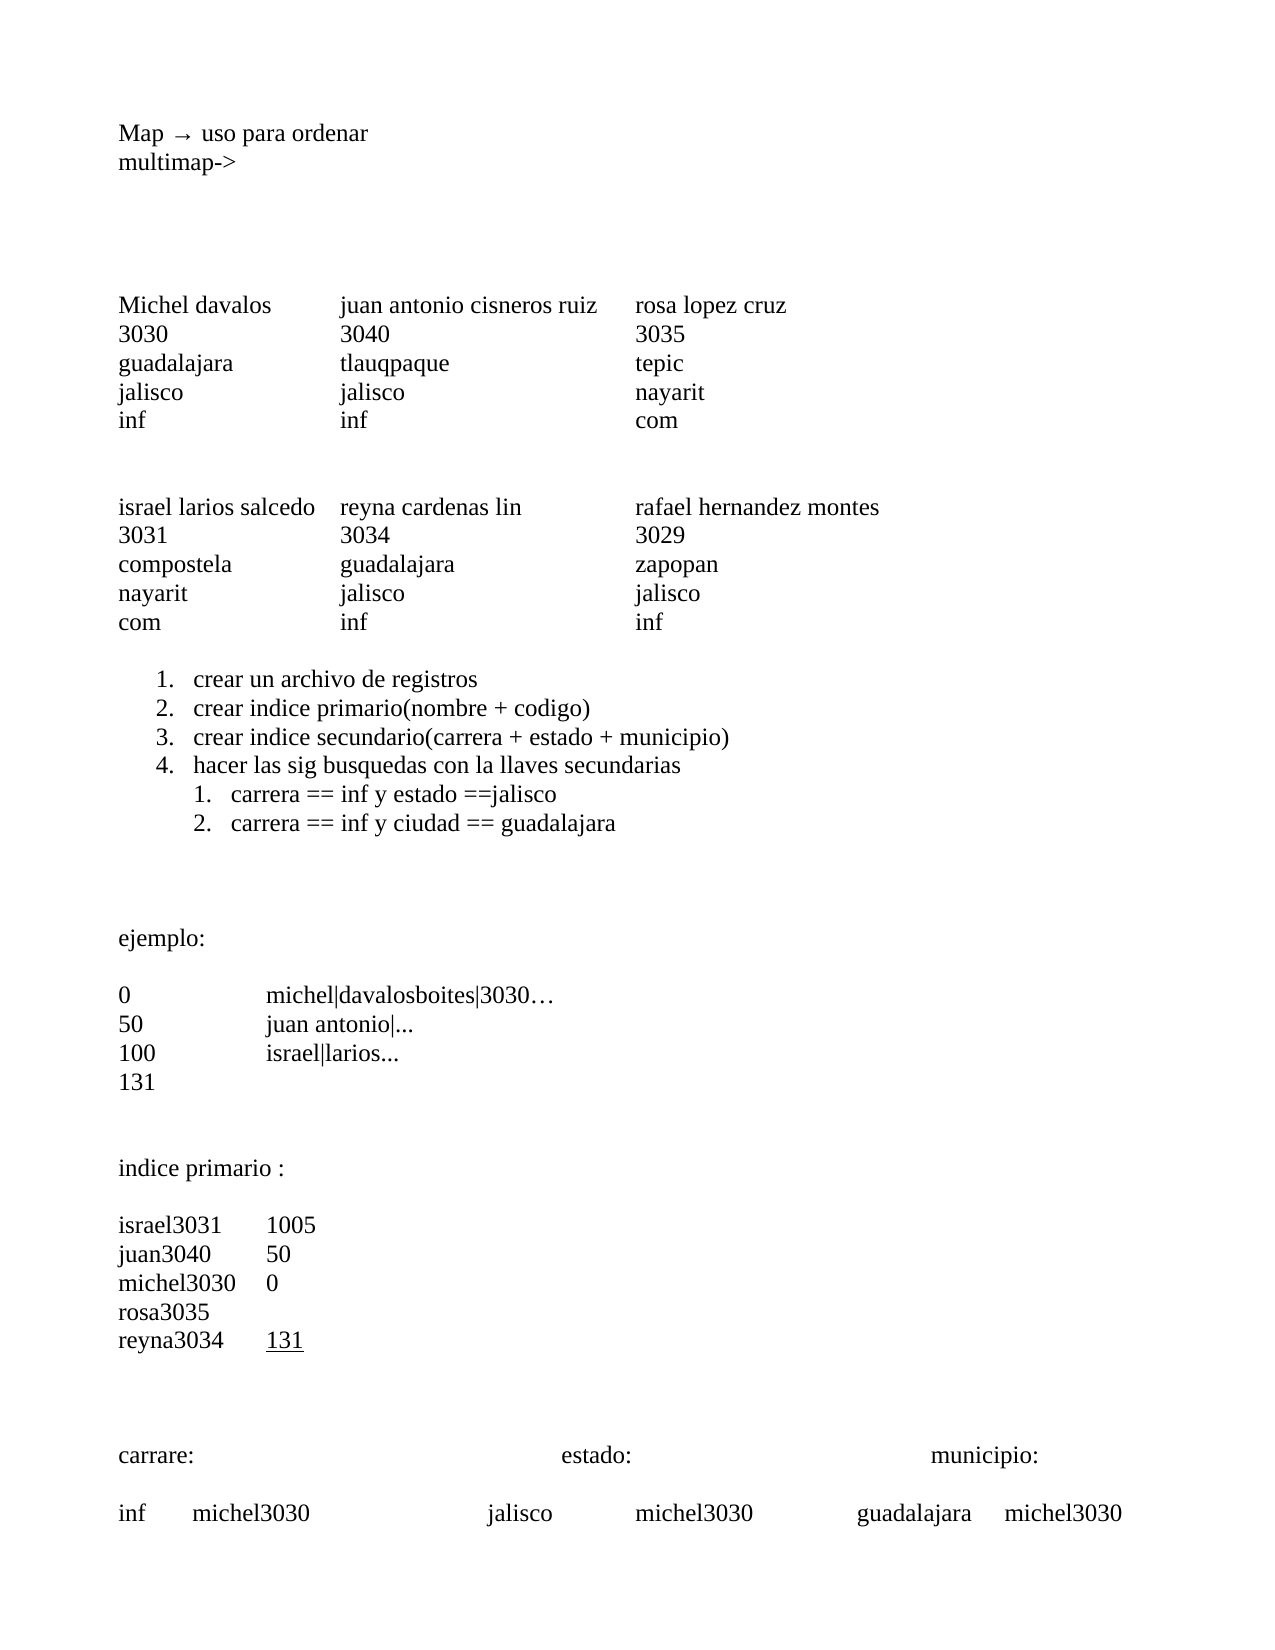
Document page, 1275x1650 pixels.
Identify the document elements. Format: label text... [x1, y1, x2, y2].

text israel larios salcedo reyna cardenas lin rafael hernandez montes [118, 492, 1157, 521]
text michel3030 0 [118, 1268, 1157, 1297]
text carrare: estado: municipio: [118, 1441, 1157, 1469]
text com inf inf [118, 607, 1157, 636]
list hacer las sig busquedas con la llaves secundarias [156, 751, 1157, 779]
text guadalajara tlauqpaque tepic [118, 348, 1157, 377]
text 3030 3040 3035 [118, 319, 1157, 348]
text indice primario : [118, 1153, 1157, 1182]
text rosa3035 [118, 1297, 1157, 1326]
text Michel davalos juan antonio cisneros ruiz rosa lopez cruz [118, 291, 1157, 319]
text 131 [118, 1067, 1157, 1096]
list crear indice primario(nombre + codigo) [156, 693, 1157, 722]
text 100 israel|larios... [118, 1038, 1157, 1067]
text reyna3034 131 [118, 1326, 1157, 1354]
list carrera == inf y estado ==jalisco [193, 779, 1157, 808]
text juan3040 50 [118, 1239, 1157, 1268]
text compostela guadalajara zapopan [118, 549, 1157, 578]
list carrera == inf y ciudad == guadalajara [193, 808, 1157, 837]
text ejemplo: [118, 923, 1157, 952]
text multimap-> [118, 147, 1157, 176]
text 3031 3034 3029 [118, 521, 1157, 549]
text inf inf com [118, 406, 1157, 434]
text israel3031 1005 [118, 1211, 1157, 1239]
text 50 juan antonio|... [118, 1009, 1157, 1038]
text 0 michel|davalosboites|3030… [118, 981, 1157, 1009]
text jalisco jalisco nayarit [118, 377, 1157, 406]
text Map → uso para ordenar [118, 118, 1157, 147]
text inf michel3030 jalisco michel3030 guadalajara michel3030 [118, 1498, 1157, 1527]
list crear indice secundario(carrera + estado + municipio) [156, 722, 1157, 751]
text nayarit jalisco jalisco [118, 578, 1157, 607]
list crear un archivo de registros [156, 664, 1157, 693]
